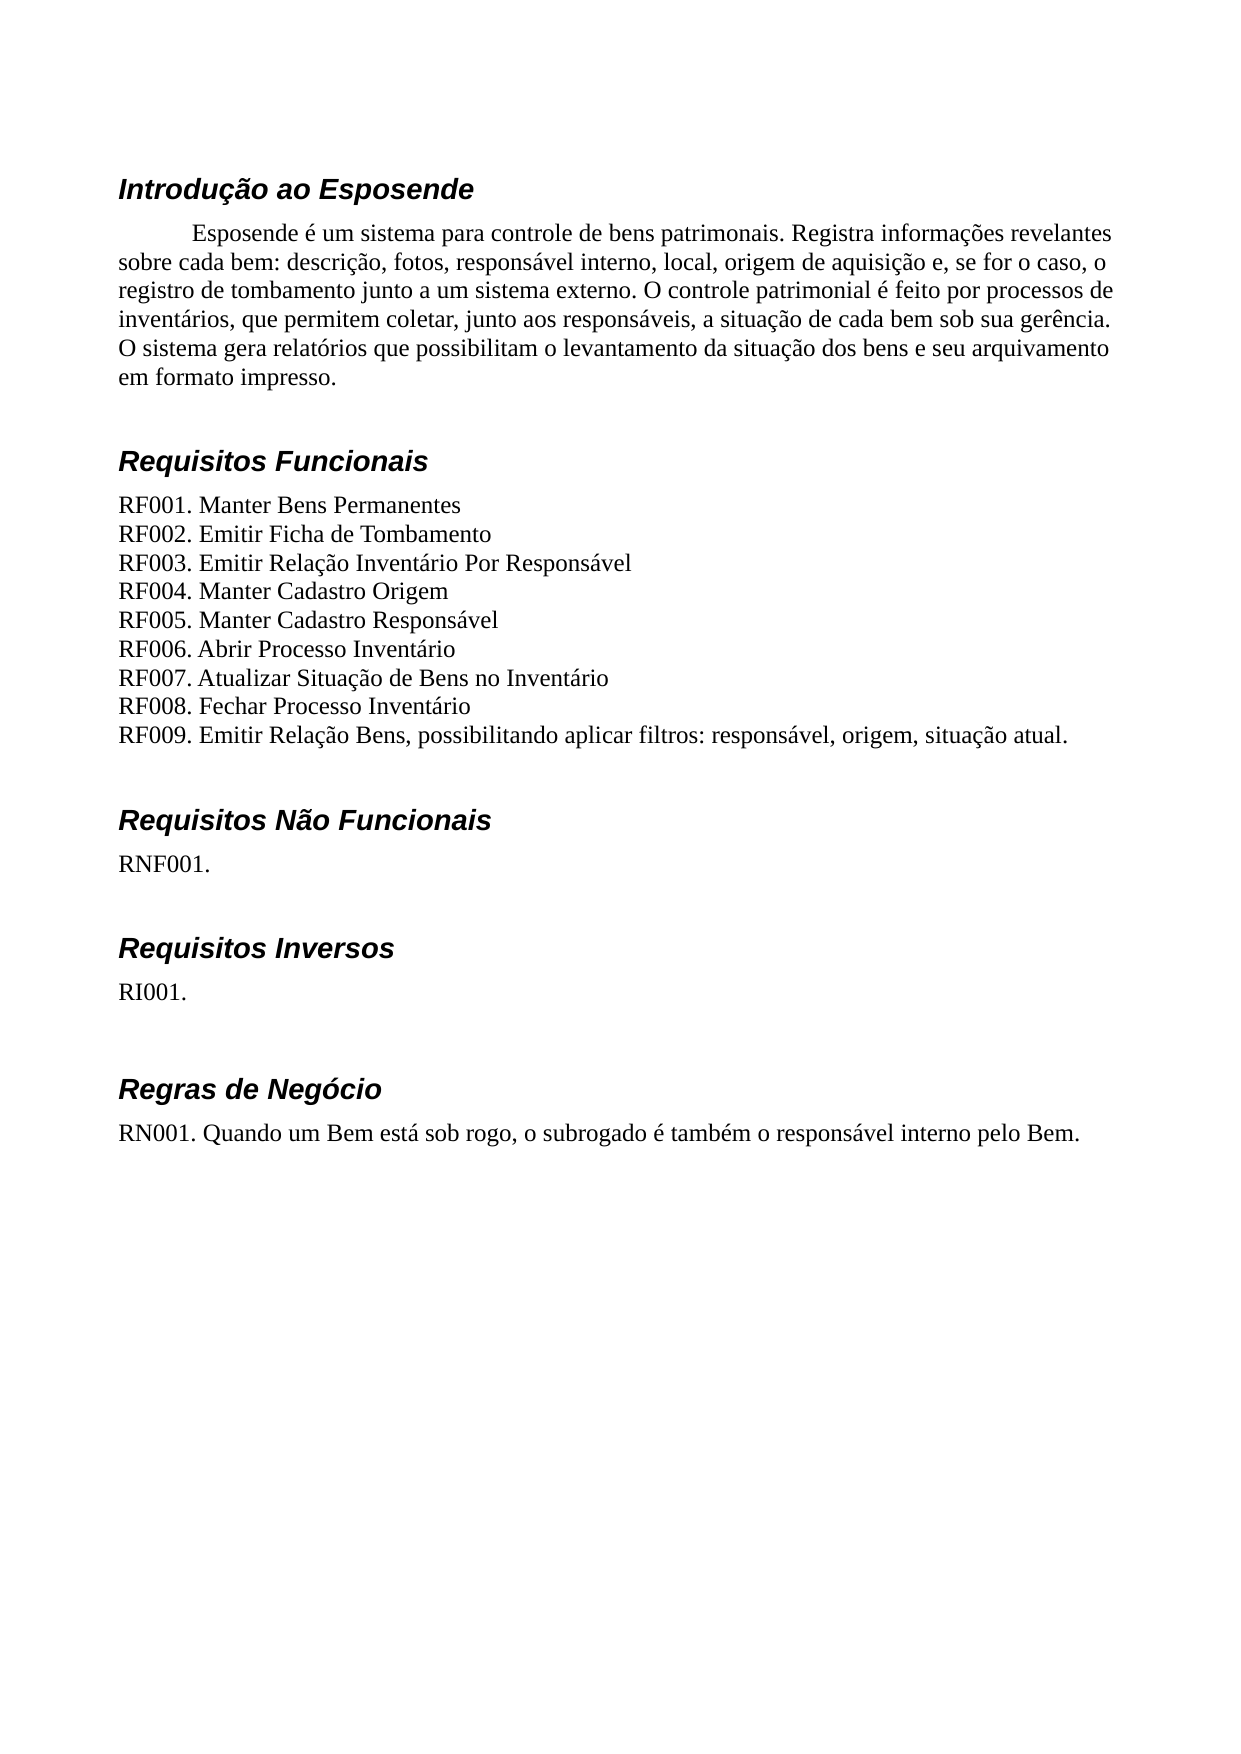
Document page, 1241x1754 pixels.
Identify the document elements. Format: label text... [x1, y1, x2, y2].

text RF004. Manter Cadastro Origem [118, 576, 1122, 605]
subtitle Requisitos Não Funcionais [118, 803, 1122, 836]
text RF009. Emitir Relação Bens, possibilitando aplicar filtros: responsável, origem, situação atual. [118, 720, 1122, 749]
text RI001. [118, 977, 1122, 1006]
text RF002. Emitir Ficha de Tombamento [118, 519, 1122, 548]
subtitle Requisitos Inversos [118, 931, 1122, 965]
text RF005. Manter Cadastro Responsável [118, 605, 1122, 634]
subtitle Regras de Negócio [118, 1072, 1122, 1106]
text RN001. Quando um Bem está sob rogo, o subrogado é também o responsável interno pelo Bem. [118, 1118, 1122, 1147]
subtitle Introdução ao Esposende [118, 172, 1122, 205]
text RF008. Fechar Processo Inventário [118, 691, 1122, 720]
text RF007. Atualizar Situação de Bens no Inventário [118, 663, 1122, 691]
text RF001. Manter Bens Permanentes [118, 490, 1122, 519]
subtitle Requisitos Funcionais [118, 444, 1122, 478]
text RNF001. [118, 849, 1122, 877]
text RF003. Emitir Relação Inventário Por Responsável [118, 548, 1122, 576]
text Esposende é um sistema para controle de bens patrimonais. Registra informações revelantes sobre cada bem: descrição, fotos, responsável interno, local, origem de aquisição e, se for o caso, o registro de tombamento junto a um sistema externo. O controle patrimonial é feito por processos de inventários, que permitem coletar, junto aos responsáveis, a situação de cada bem sob sua gerência. O sistema gera relatórios que possibilitam o levantamento da situação dos bens e seu arquivamento em formato impresso. [118, 218, 1122, 390]
text RF006. Abrir Processo Inventário [118, 634, 1122, 663]
